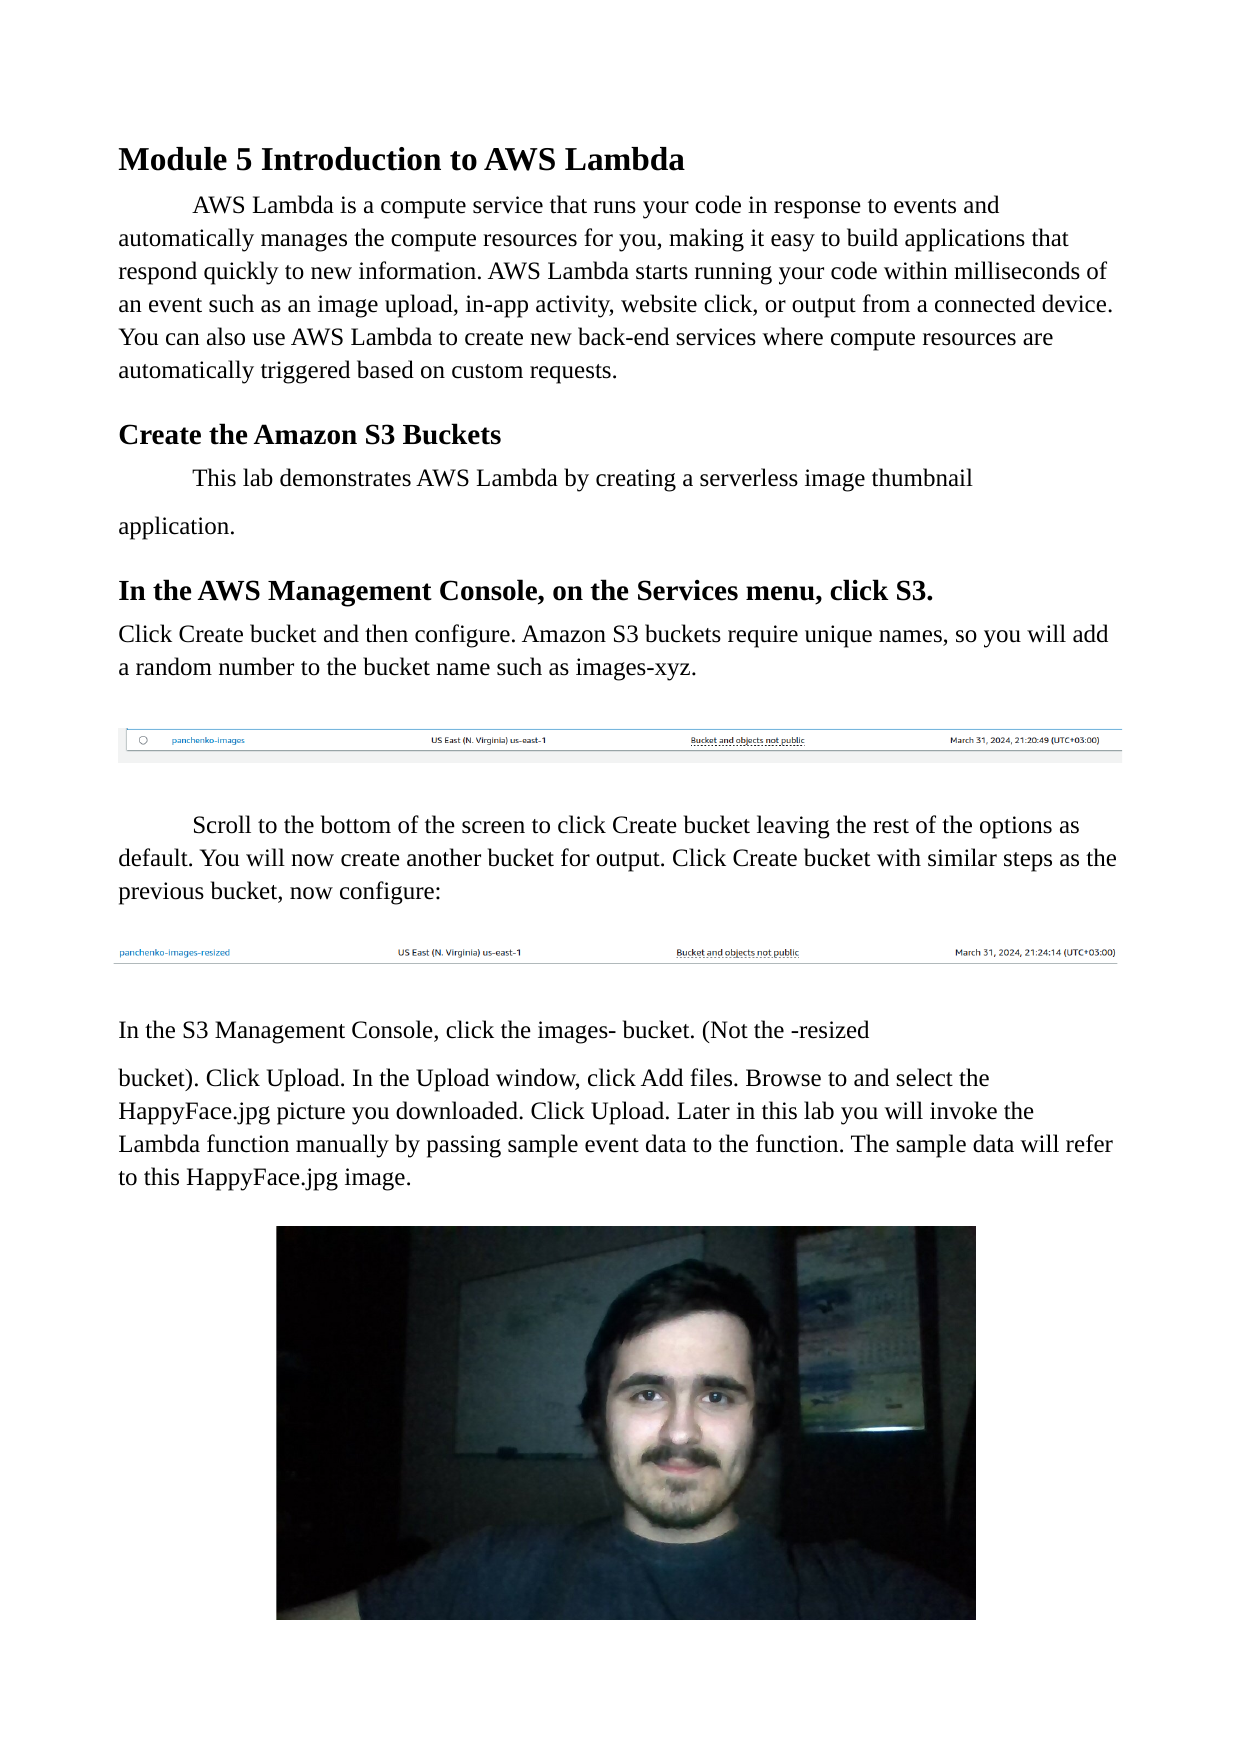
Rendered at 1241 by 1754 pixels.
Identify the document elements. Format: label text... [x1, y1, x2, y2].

subtitle Module 5 Introduction to AWS Lambda [118, 139, 1122, 177]
picture [113, 941, 1118, 964]
text Click Create bucket and then configure. Amazon S3 buckets require unique names, so you will add a random number to the bucket name such as images-xyz. [118, 619, 1122, 728]
text Scroll to the bottom of the screen to click Create bucket leaving the rest of the options as default. You will now create another bucket for output. Click Create bucket with similar steps as the previous bucket, now configure: [118, 810, 1122, 905]
text AWS Lambda is a compute service that runs your code in response to events and automatically manages the compute resources for you, making it easy to build applications that respond quickly to new information. AWS Lambda starts running your code within milliseconds of an event such as an image upload, in-app activity, website click, or output from a connected device. You can also use AWS Lambda to create new back-end services where compute resources are automatically triggered based on custom requests. [118, 190, 1122, 384]
picture [276, 1226, 976, 1620]
text [118, 763, 1122, 791]
subtitle In the AWS Management Console, on the Services menu, click S3. [118, 573, 1122, 606]
subtitle Create the Amazon S3 Buckets [118, 417, 1122, 451]
text application. [118, 511, 1122, 539]
text In the S3 Management Console, click the images- bucket. (Not the -resized [118, 1016, 1122, 1044]
text This lab demonstrates AWS Lambda by creating a serverless image thumbnail [118, 463, 1122, 492]
text bucket). Click Upload. In the Upload window, click Add files. Browse to and select the HappyFace.jpg picture you downloaded. Click Upload. Later in this lab you will invoke the Lambda function manually by passing sample event data to the function. The sample data will refer to this HappyFace.jpg image. [118, 1063, 1122, 1191]
picture [118, 728, 1123, 763]
